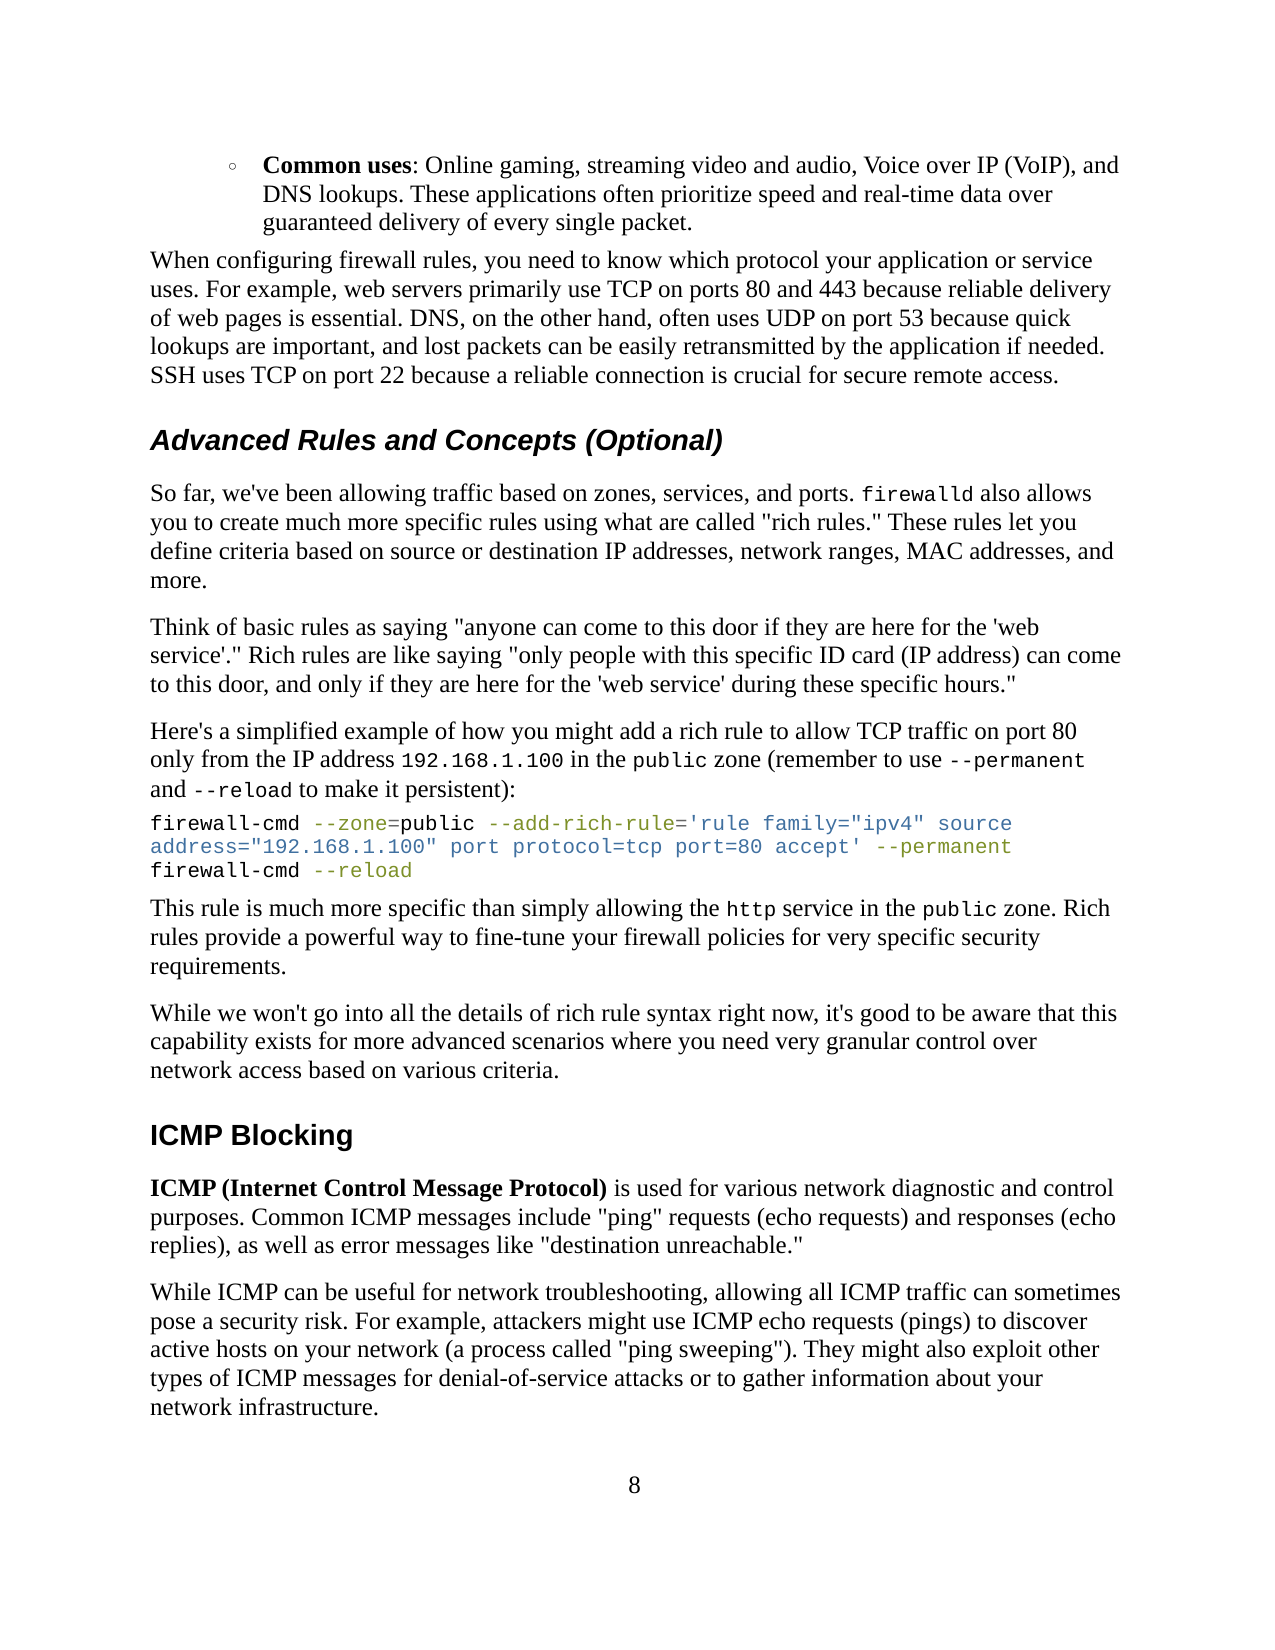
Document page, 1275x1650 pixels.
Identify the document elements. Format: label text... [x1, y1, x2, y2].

text While we won't go into all the details of rich rule syntax right now, it's good to be aware that this capability exists for more advanced scenarios where you need very granular control over network access based on various criteria. [150, 998, 1125, 1084]
text firewall-cmd --zone=public --add-rich-rule='rule family="ipv4" source address="192.168.1.100" port protocol=tcp port=80 accept' --permanent [150, 813, 1125, 860]
text When configuring firewall rules, you need to know which protocol your application or service uses. For example, web servers primarily use TCP on ports 80 and 443 because reliable delivery of web pages is essential. DNS, on the other hand, often uses UDP on port 53 because quick lookups are important, and lost packets can be easily retransmitted by the application if needed. SSH uses TCP on port 22 because a reliable connection is crucial for secure remote access. [150, 245, 1125, 389]
text ICMP (Internet Control Message Protocol) is used for various network diagnostic and control purposes. Common ICMP messages include "ping" requests (echo requests) and responses (echo replies), as well as error messages like "destination unreachable." [150, 1173, 1125, 1259]
text This rule is much more specific than simply allowing the http service in the public zone. Rich rules provide a powerful way to fine-tune your firewall policies for very specific security requirements. [150, 893, 1125, 980]
text While ICMP can be useful for network troubleshooting, allowing all ICMP traffic can sometimes pose a security risk. For example, attackers might use ICMP echo requests (pings) to discover active hosts on your network (a process called "ping sweeping"). They might also exploit other types of ICMP messages for denial-of-service attacks or to gather information about your network infrastructure. [150, 1277, 1125, 1421]
list Common uses: Online gaming, streaming video and audio, Voice over IP (VoIP), and DNS lookups. These applications often prioritize speed and real-time data over guaranteed delivery of every single packet. [225, 150, 1125, 236]
text So far, we've been allowing traffic based on zones, services, and ports. firewalld also allows you to create much more specific rules using what are called "rich rules." These rules let you define criteria based on source or destination IP addresses, network ranges, MAC addresses, and more. [150, 478, 1125, 594]
subtitle Advanced Rules and Concepts (Optional) [150, 423, 1125, 456]
subtitle ICMP Blocking [150, 1118, 1125, 1151]
text Here's a simplified example of how you might add a rich rule to allow TCP traffic on port 80 only from the IP address 192.168.1.100 in the public zone (remember to use --permanent and --reload to make it persistent): [150, 716, 1125, 804]
text Think of basic rules as saying "anyone can come to this door if they are here for the 'web service'." Rich rules are like saying "only people with this specific ID card (IP address) can come to this door, and only if they are here for the 'web service' during these specific hours." [150, 612, 1125, 698]
text firewall-cmd --reload [150, 860, 1125, 884]
